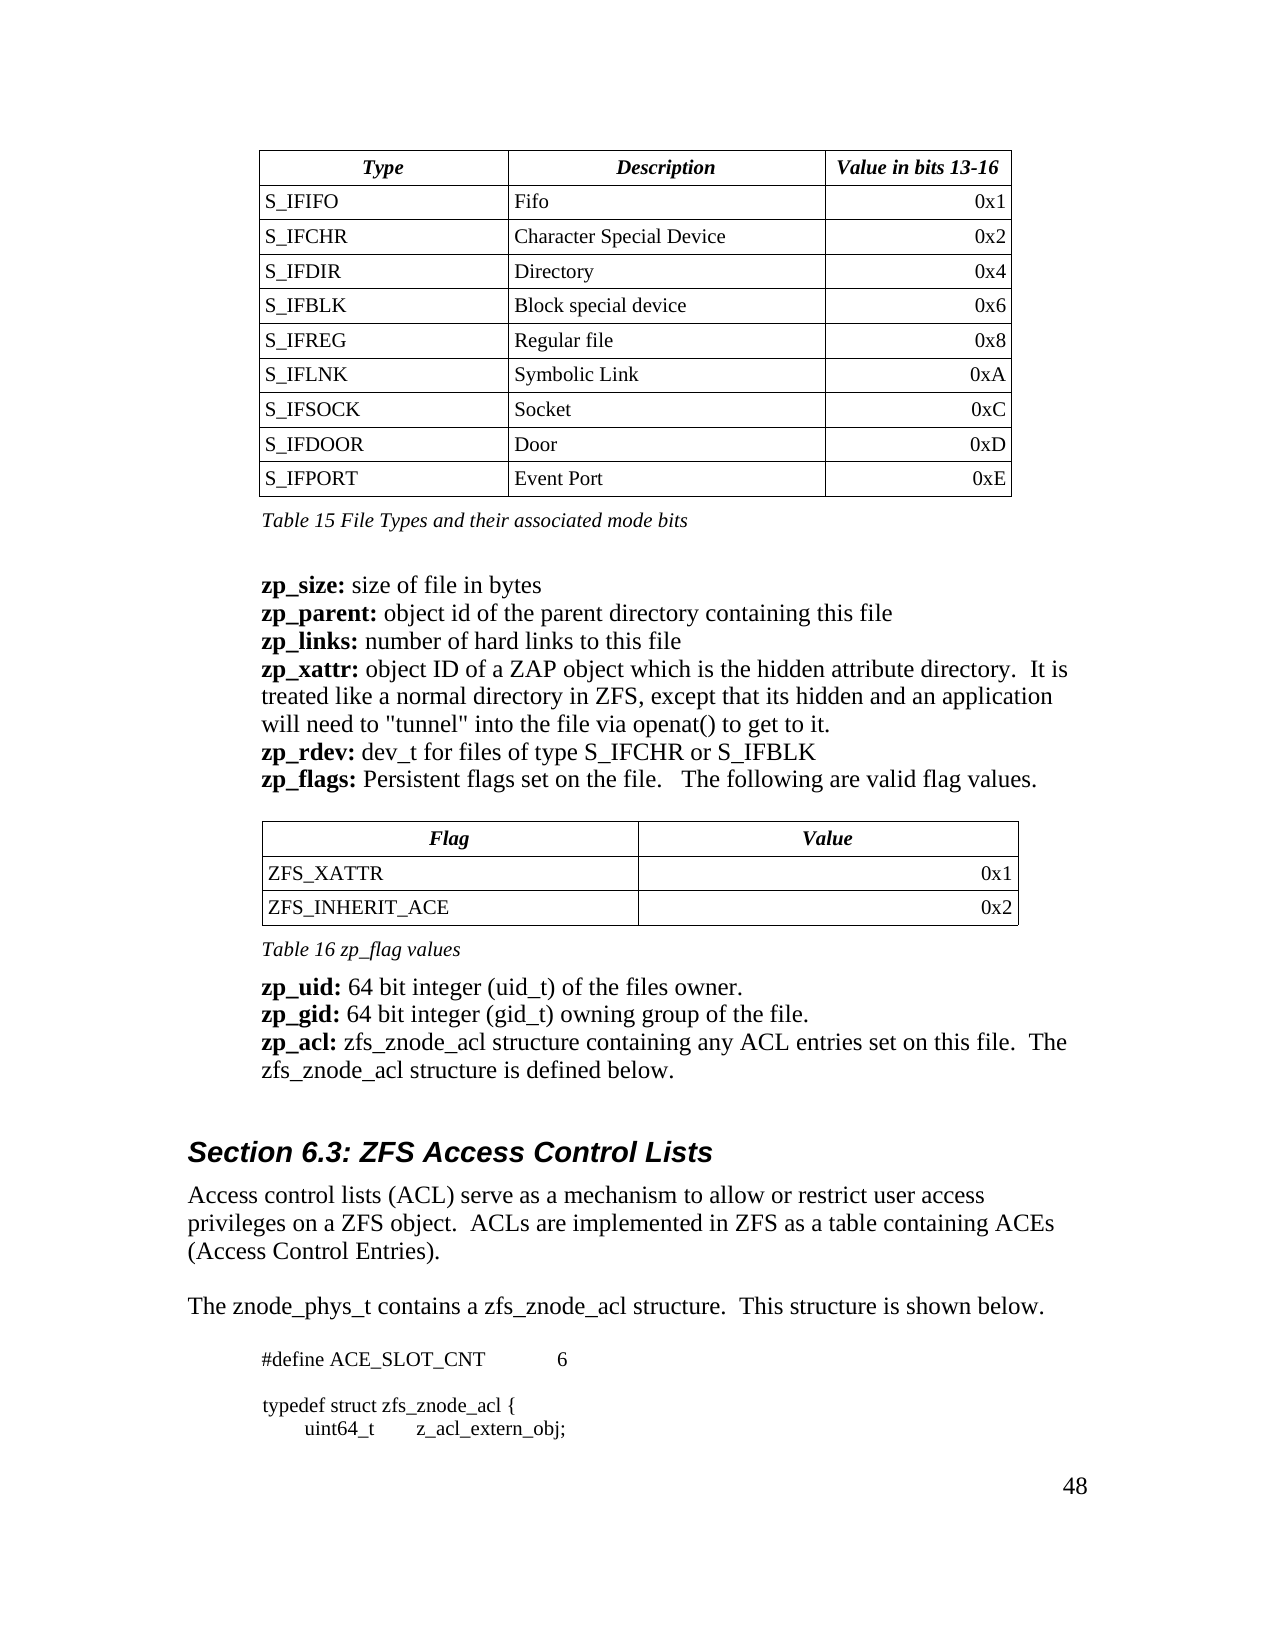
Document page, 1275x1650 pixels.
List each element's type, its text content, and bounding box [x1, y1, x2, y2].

text zp_acl: zfs_znode_acl structure containing any ACL entries set on this file. The zfs_znode_acl structure is defined below. [261, 1028, 1087, 1084]
table_cell S_IFREG [260, 324, 508, 358]
text zp_links: number of hard links to this file [261, 627, 1087, 655]
text #define ACE_SLOT_CNT 6 [187, 1348, 1087, 1371]
text zp_gid: 64 bit integer (gid_t) owning group of the file. [261, 1001, 1087, 1028]
table_header Value in bits 13-16 [826, 151, 1011, 185]
text Access control lists (ACL) serve as a mechanism to allow or restrict user access privileges on a ZFS object. ACLs are implemented in ZFS as a table containing ACEs (Access Control Entries). [187, 1182, 1087, 1265]
text zp_size: size of file in bytes [261, 572, 1087, 599]
table_cell 0xE [826, 462, 1011, 496]
text zp_parent: object id of the parent directory containing this file [261, 599, 1087, 627]
table_cell S_IFIFO [260, 186, 508, 219]
table_cell Event Port [509, 462, 825, 496]
text zp_uid: 64 bit integer (uid_t) of the files owner. [261, 973, 1087, 1001]
table_cell 0x2 [826, 220, 1011, 254]
table_cell 0x1 [826, 186, 1011, 219]
table_cell S_IFLNK [260, 359, 508, 392]
table_cell 0x4 [826, 255, 1011, 288]
table_cell Directory [509, 255, 825, 288]
table_cell S_IFBLK [260, 289, 508, 323]
subtitle Section 6.3: ZFS Access Control Lists [187, 1136, 1087, 1169]
text Table 15 File Types and their associated mode bits [187, 508, 1087, 531]
text typedef struct zfs_znode_acl { [262, 1394, 1087, 1417]
text uint64_t z_acl_extern_obj; [262, 1417, 1087, 1440]
table_cell 0xC [826, 393, 1011, 427]
table_cell Character Special Device [509, 220, 825, 254]
table_cell S_IFDOOR [260, 428, 508, 461]
table_cell S_IFDIR [260, 255, 508, 288]
text Table 16 zp_flag values [187, 937, 1087, 960]
text The znode_phys_t contains a zfs_znode_acl structure. This structure is shown below. [187, 1292, 1087, 1320]
text zp_flags: Persistent flags set on the file. The following are valid flag values. [261, 766, 1087, 793]
table_cell S_IFSOCK [260, 393, 508, 427]
text zp_rdev: dev_t for files of type S_IFCHR or S_IFBLK [261, 738, 1087, 766]
table_cell Block special device [509, 289, 825, 323]
table_cell 0xA [826, 359, 1011, 392]
table_cell Socket [509, 393, 825, 427]
text zp_xattr: object ID of a ZAP object which is the hidden attribute directory. It is treated like a normal directory in ZFS, except that its hidden and an application will need to "tunnel" into the file via openat() to get to it. [261, 655, 1087, 738]
table_header Type [260, 151, 508, 185]
table_cell S_IFPORT [260, 462, 508, 496]
table_cell ZFS_XATTR [263, 857, 638, 890]
table_cell 0x1 [639, 857, 1018, 890]
table_cell 0xD [826, 428, 1011, 461]
table_header Description [509, 151, 825, 185]
table_header Flag [263, 822, 638, 856]
table_cell S_IFCHR [260, 220, 508, 254]
table_cell 0x6 [826, 289, 1011, 323]
table_cell 0x8 [826, 324, 1011, 358]
table_cell Door [509, 428, 825, 461]
table_cell Regular file [509, 324, 825, 358]
table_cell Symbolic Link [509, 359, 825, 392]
table_cell Fifo [509, 186, 825, 219]
table_cell 0x2 [639, 891, 1018, 925]
table_header Value [639, 822, 1018, 856]
table_cell ZFS_INHERIT_ACE [263, 891, 638, 925]
